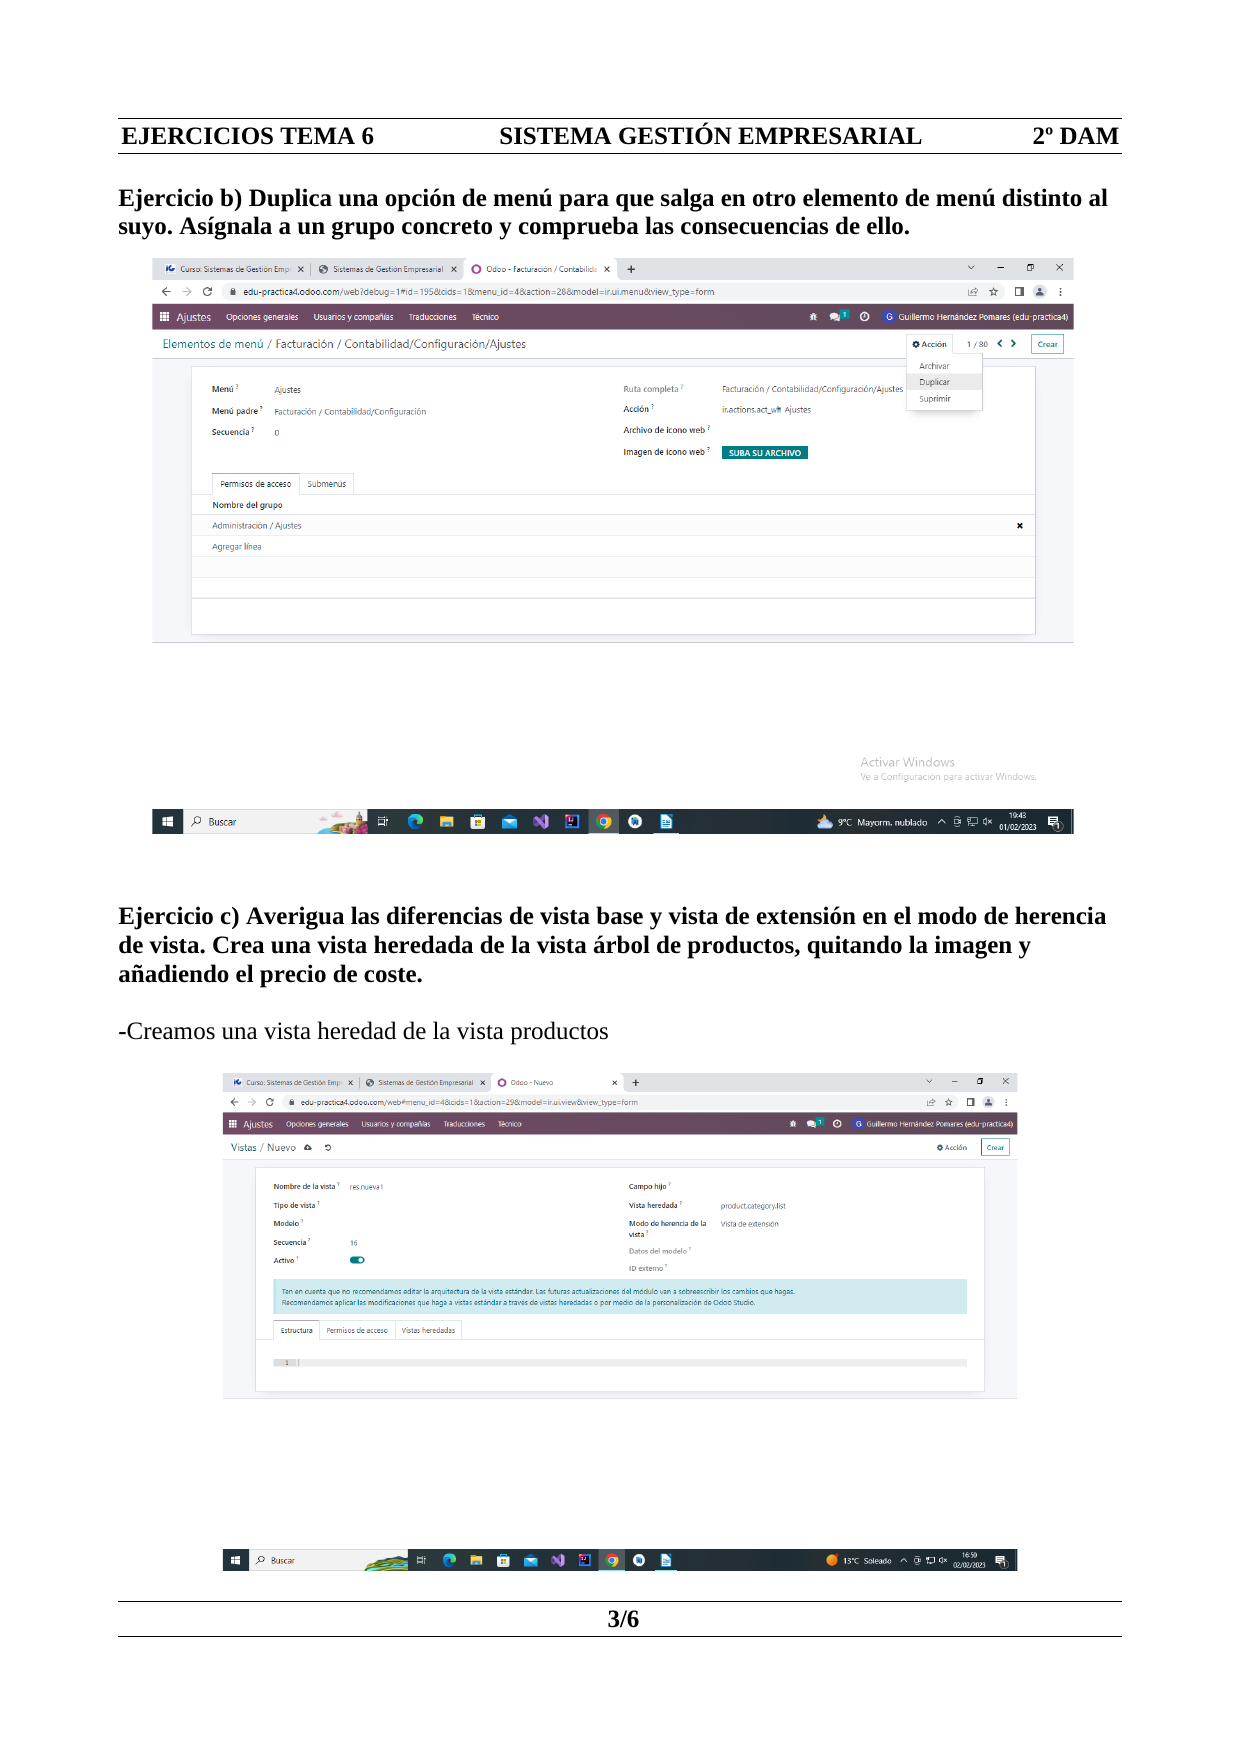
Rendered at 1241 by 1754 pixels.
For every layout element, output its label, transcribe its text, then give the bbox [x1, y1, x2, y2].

text -Creamos una vista heredad de la vista productos [118, 1016, 1122, 1045]
picture [222, 1073, 1018, 1571]
text Ejercicio b) Duplica una opción de menú para que salga en otro elemento de menú distinto al suyo. Asígnala a un grupo concreto y comprueba las consecuencias de ello. [118, 183, 1122, 240]
text Ejercicio c) Averigua las diferencias de vista base y vista de extensión en el modo de herencia de vista. Crea una vista heredada de la vista árbol de productos, quitando la imagen y añadiendo el precio de coste. [118, 901, 1122, 987]
picture [152, 258, 1074, 834]
